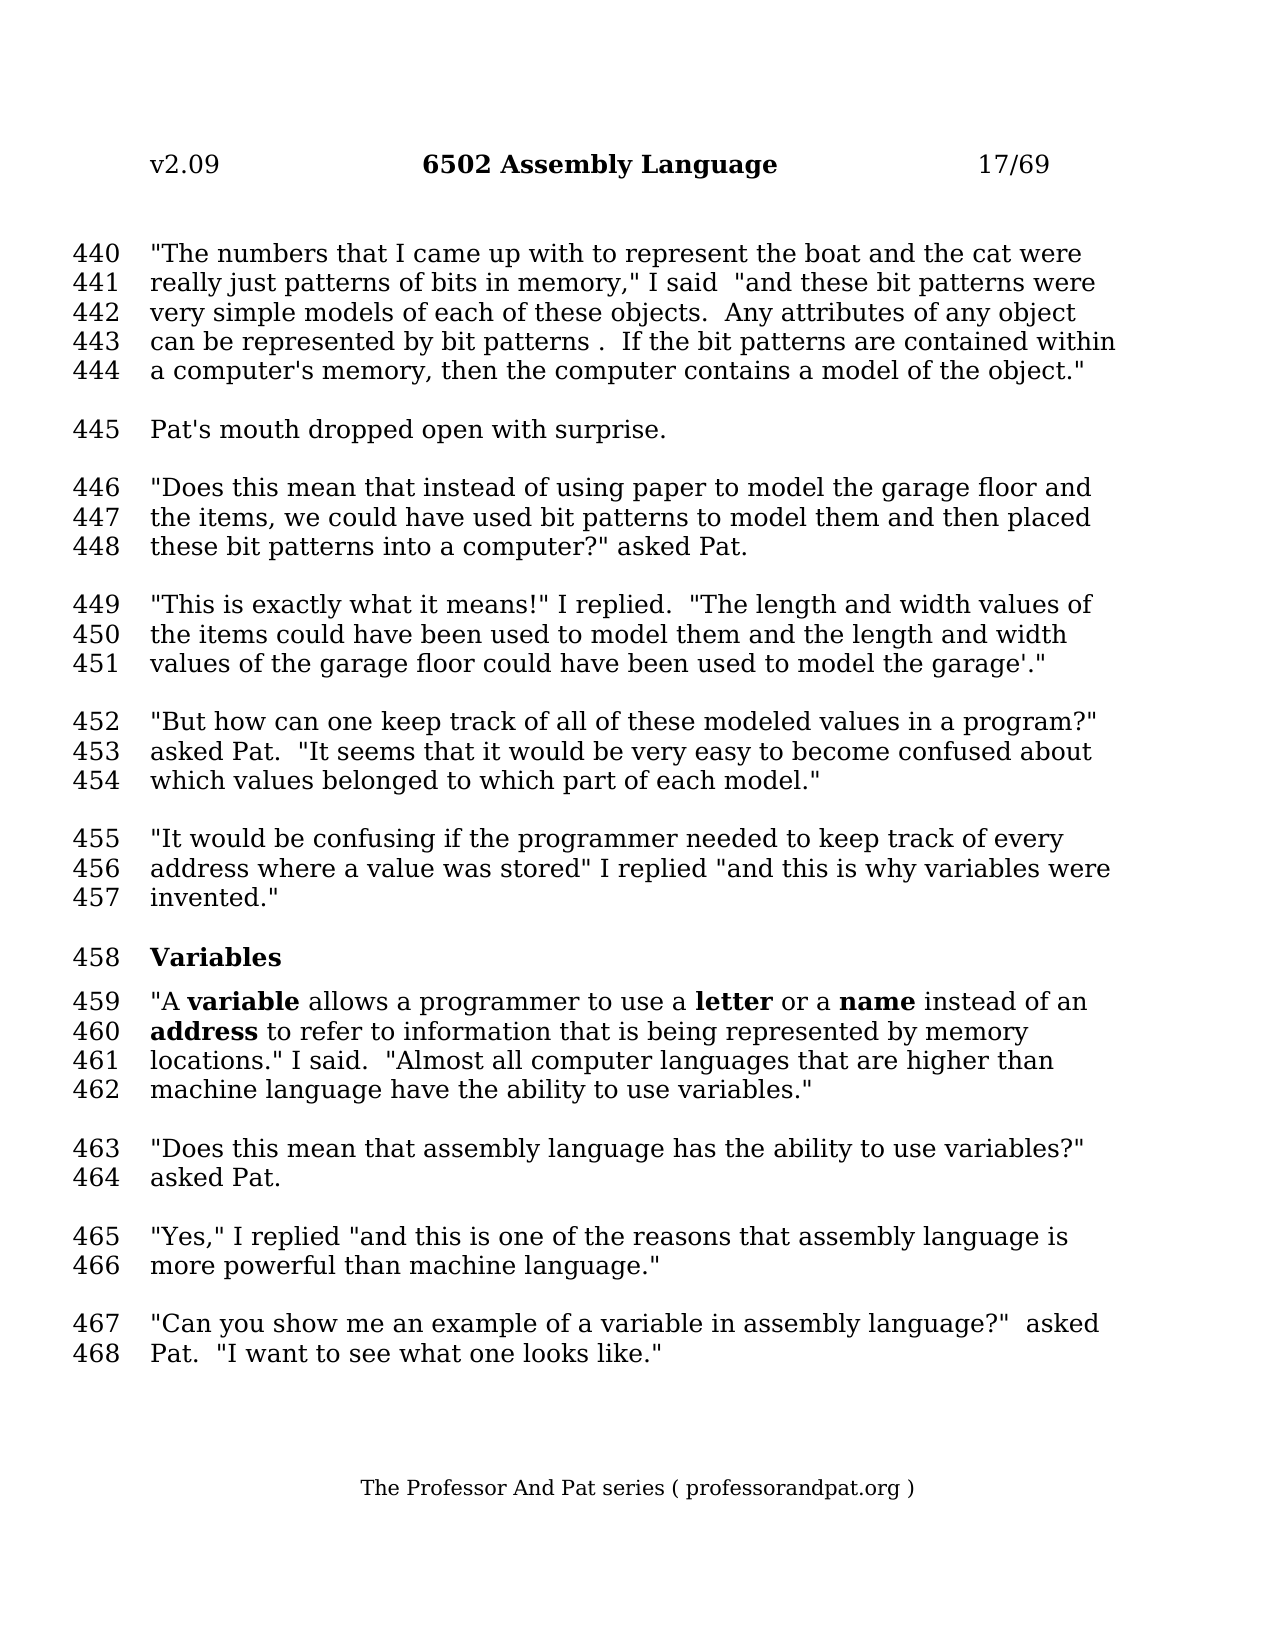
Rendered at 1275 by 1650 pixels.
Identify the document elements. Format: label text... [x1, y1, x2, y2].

text "A variable allows a programmer to use a letter or a name instead of an address to refer to information that is being represented by memory locations." I said. "Almost all computer languages that are higher than machine language have the ability to use variables." [150, 987, 1125, 1105]
text "It would be confusing if the programmer needed to keep track of every address where a value was stored" I replied "and this is why variables were invented." [150, 825, 1125, 912]
text "This is exactly what it means!" I replied. "The length and width values of the items could have been used to model them and the length and width values of the garage floor could have been used to model the garage'." [150, 591, 1125, 678]
text "Yes," I replied "and this is one of the reasons that assembly language is more powerful than machine language." [150, 1222, 1125, 1280]
text "Does this mean that assembly language has the ability to use variables?" asked Pat. [150, 1134, 1125, 1192]
text "Can you show me an example of a variable in assembly language?" asked Pat. "I want to see what one looks like." [150, 1309, 1125, 1368]
subtitle Variables [150, 942, 1125, 972]
text "Does this mean that instead of using paper to model the garage floor and the items, we could have used bit patterns to model them and then placed these bit patterns into a computer?" asked Pat. [150, 473, 1125, 561]
text Pat's mouth dropped open with surprise. [150, 415, 1125, 444]
text "But how can one keep track of all of these modeled values in a program?" asked Pat. "It seems that it would be very easy to become confused about which values belonged to which part of each model." [150, 708, 1125, 795]
text "The numbers that I came up with to represent the boat and the cat were really just patterns of bits in memory," I said "and these bit patterns were very simple models of each of these objects. Any attributes of any object can be represented by bit patterns . If the bit patterns are contained within a computer's memory, then the computer contains a model of the object." [150, 239, 1125, 386]
